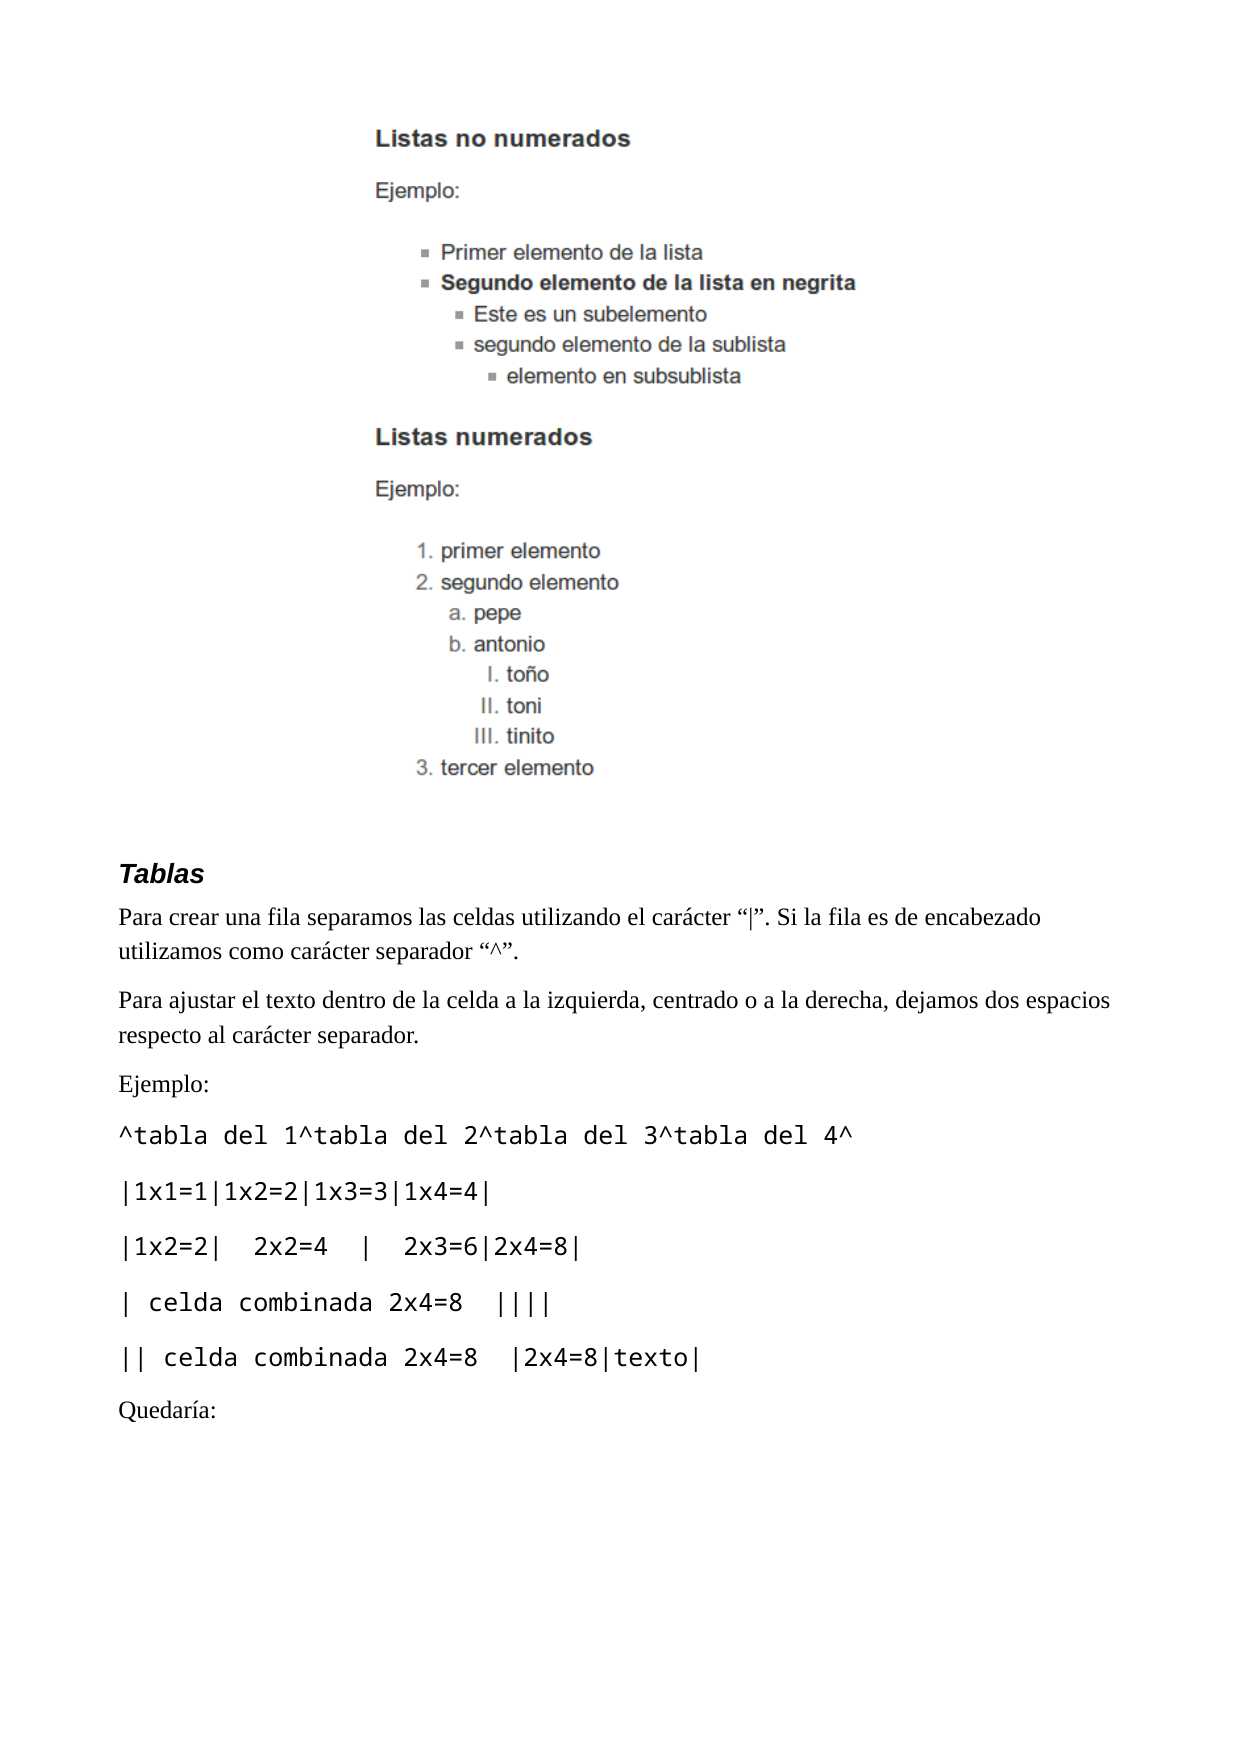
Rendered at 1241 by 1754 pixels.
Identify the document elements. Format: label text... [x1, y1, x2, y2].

text | celda combinada 2x4=8 |||| [118, 1284, 1122, 1318]
text Para ajustar el texto dentro de la celda a la izquierda, centrado o a la derecha, dejamos dos espacios respecto al carácter separador. [118, 985, 1122, 1049]
picture [358, 118, 882, 791]
subtitle Tablas [118, 857, 1122, 889]
text || celda combinada 2x4=8 |2x4=8|texto| [118, 1340, 1122, 1374]
text |1x2=2| 2x2=4 | 2x3=6|2x4=8| [118, 1229, 1122, 1263]
text ^tabla del 1^tabla del 2^tabla del 3^tabla del 4^ [118, 1118, 1122, 1152]
text Para crear una fila separamos las celdas utilizando el carácter “|”. Si la fila es de encabezado utilizamos como carácter separador “^”. [118, 902, 1122, 965]
text |1x1=1|1x2=2|1x3=3|1x4=4| [118, 1173, 1122, 1207]
text Ejemplo: [118, 1069, 1122, 1098]
text Quedaría: [118, 1395, 1122, 1424]
